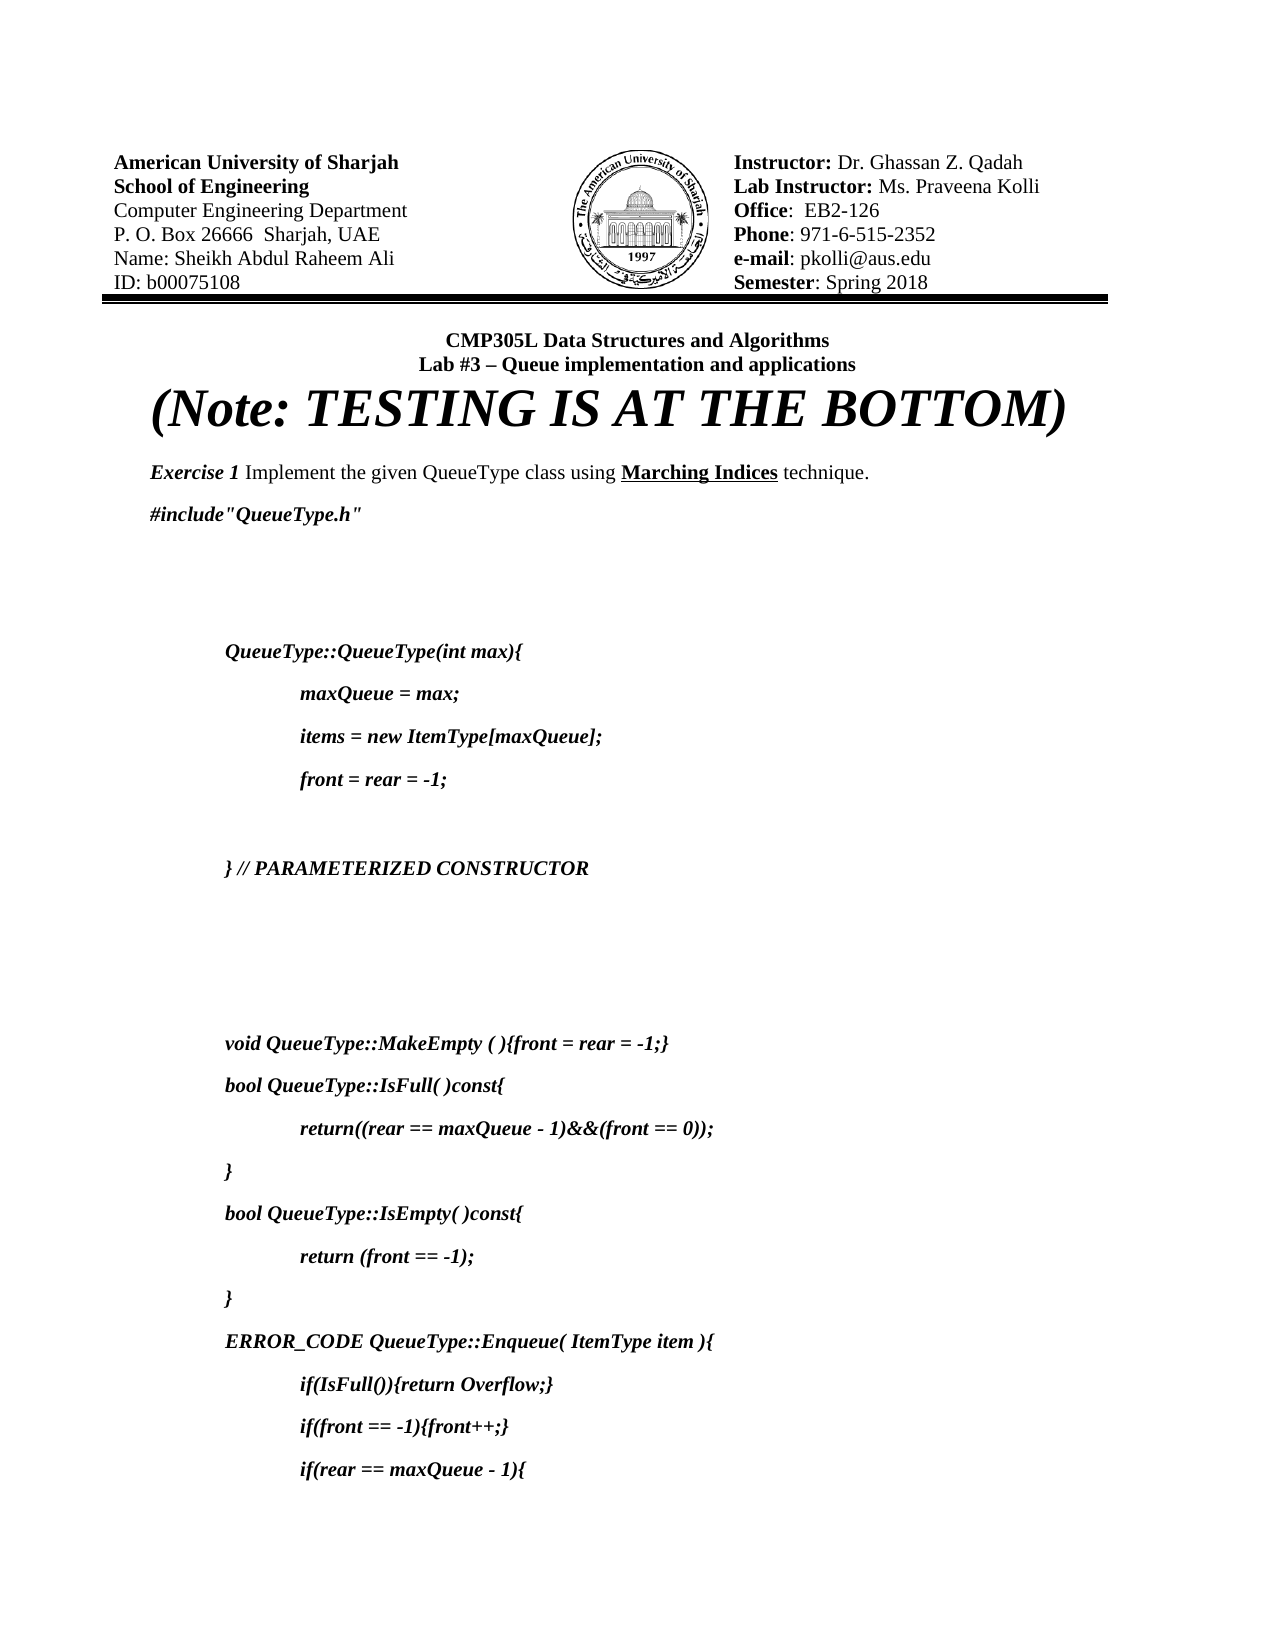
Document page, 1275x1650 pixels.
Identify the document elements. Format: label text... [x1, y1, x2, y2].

text bool QueueType::IsFull( )const{ [150, 1073, 1087, 1097]
text bool QueueType::IsEmpty( )const{ [150, 1201, 1087, 1225]
picture [572, 150, 709, 289]
text (Note: TESTING IS AT THE BOTTOM) [150, 376, 1087, 438]
text if(IsFull()){return Overflow;} [150, 1372, 1087, 1396]
text } // PARAMETERIZED CONSTRUCTOR [150, 856, 1087, 880]
table_header [560, 150, 722, 294]
table_header Instructor: Dr. Ghassan Z. Qadah Lab Instructor: Ms. Praveena Kolli Office: EB2-126 Phone: 971-6-515-2352 e-mail: pkolli@aus.edu Semester: Spring 2018 [722, 150, 1108, 294]
text Exercise 1 Implement the given QueueType class using Marching Indices technique. [150, 460, 1087, 484]
text return((rear == maxQueue - 1)&&(front == 0)); [150, 1116, 1087, 1140]
text } [150, 1286, 1087, 1310]
text if(rear == maxQueue - 1){ [150, 1457, 1087, 1481]
text CMP305L Data Structures and Algorithms [150, 328, 1125, 352]
text Lab #3 – Queue implementation and applications [150, 352, 1125, 376]
text } [150, 1158, 1087, 1183]
text #include"QueueType.h" [150, 502, 1087, 526]
text ERROR_CODE QueueType::Enqueue( ItemType item ){ [150, 1329, 1087, 1353]
table_header American University of Sharjah School of Engineering Computer Engineering Department P. O. Box 26666 Sharjah, UAE Name: Sheikh Abdul Raheem Ali ID: b00075108 [102, 150, 560, 294]
text items = new ItemType[maxQueue]; [150, 724, 1087, 748]
text if(front == -1){front++;} [150, 1414, 1087, 1438]
text return (front == -1); [150, 1244, 1087, 1268]
text maxQueue = max; [150, 681, 1087, 705]
text void QueueType::MakeEmpty ( ){front = rear = -1;} [150, 1031, 1087, 1055]
text front = rear = -1; [150, 767, 1087, 791]
text QueueType::QueueType(int max){ [150, 639, 1087, 663]
